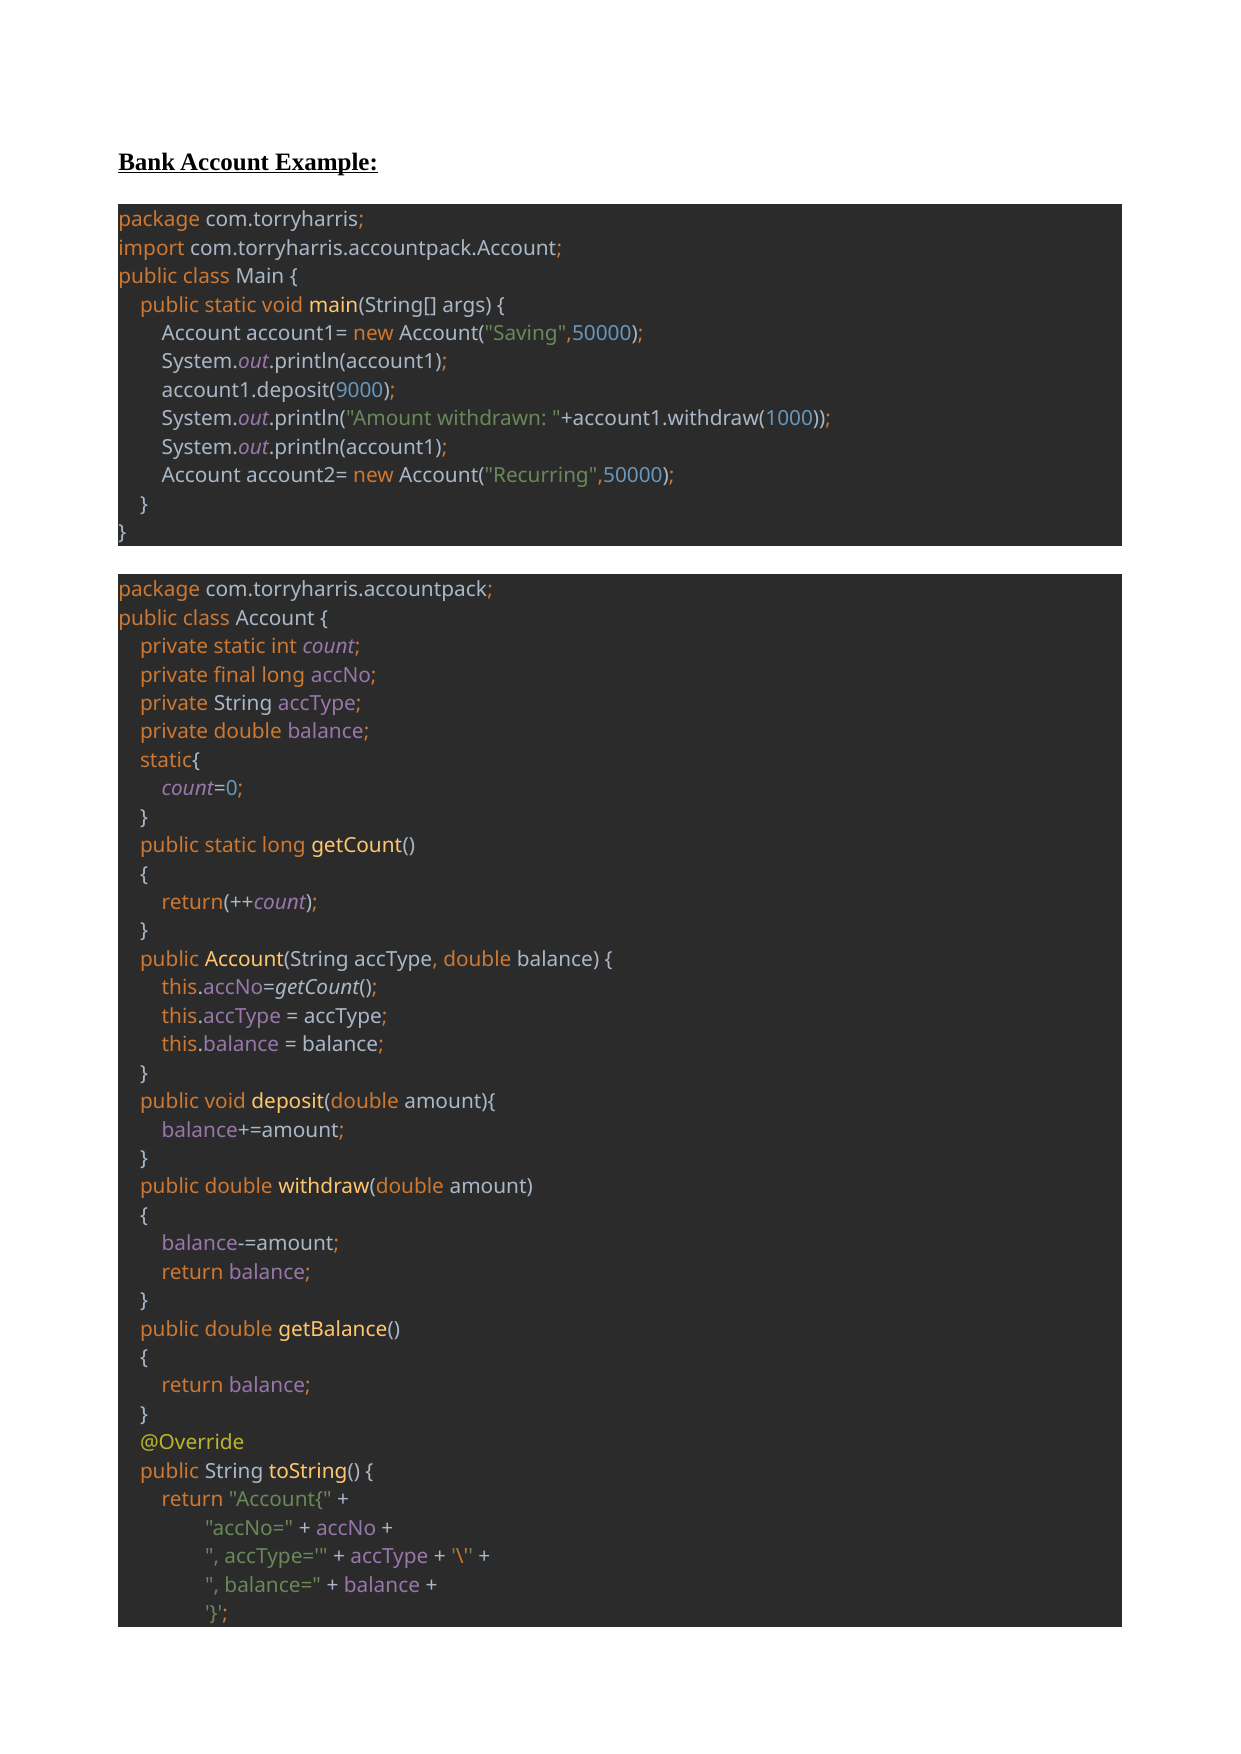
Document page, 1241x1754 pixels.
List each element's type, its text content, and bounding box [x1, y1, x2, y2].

text Bank Account Example: [118, 147, 1122, 176]
text package com.torryharris.accountpack; public class Account { private static int count; private final long accNo; private String accType; private double balance; static{ count=0; } public static long getCount() { return(++count); } public Account(String accType, double balance) { this.accNo=getCount(); this.accType = accType; this.balance = balance; } public void deposit(double amount){ balance+=amount; } public double withdraw(double amount) { balance-=amount; return balance; } public double getBalance() { return balance; } @Override public String toString() { return "Account{" + "accNo=" + accNo + ", accType='" + accType + '\'' + ", balance=" + balance + '}'; [118, 574, 1122, 1627]
text package com.torryharris; import com.torryharris.accountpack.Account; public class Main { public static void main(String[] args) { Account account1= new Account("Saving",50000); System.out.println(account1); account1.deposit(9000); System.out.println("Amount withdrawn: "+account1.withdraw(1000)); System.out.println(account1); Account account2= new Account("Recurring",50000); } } [118, 204, 1122, 546]
